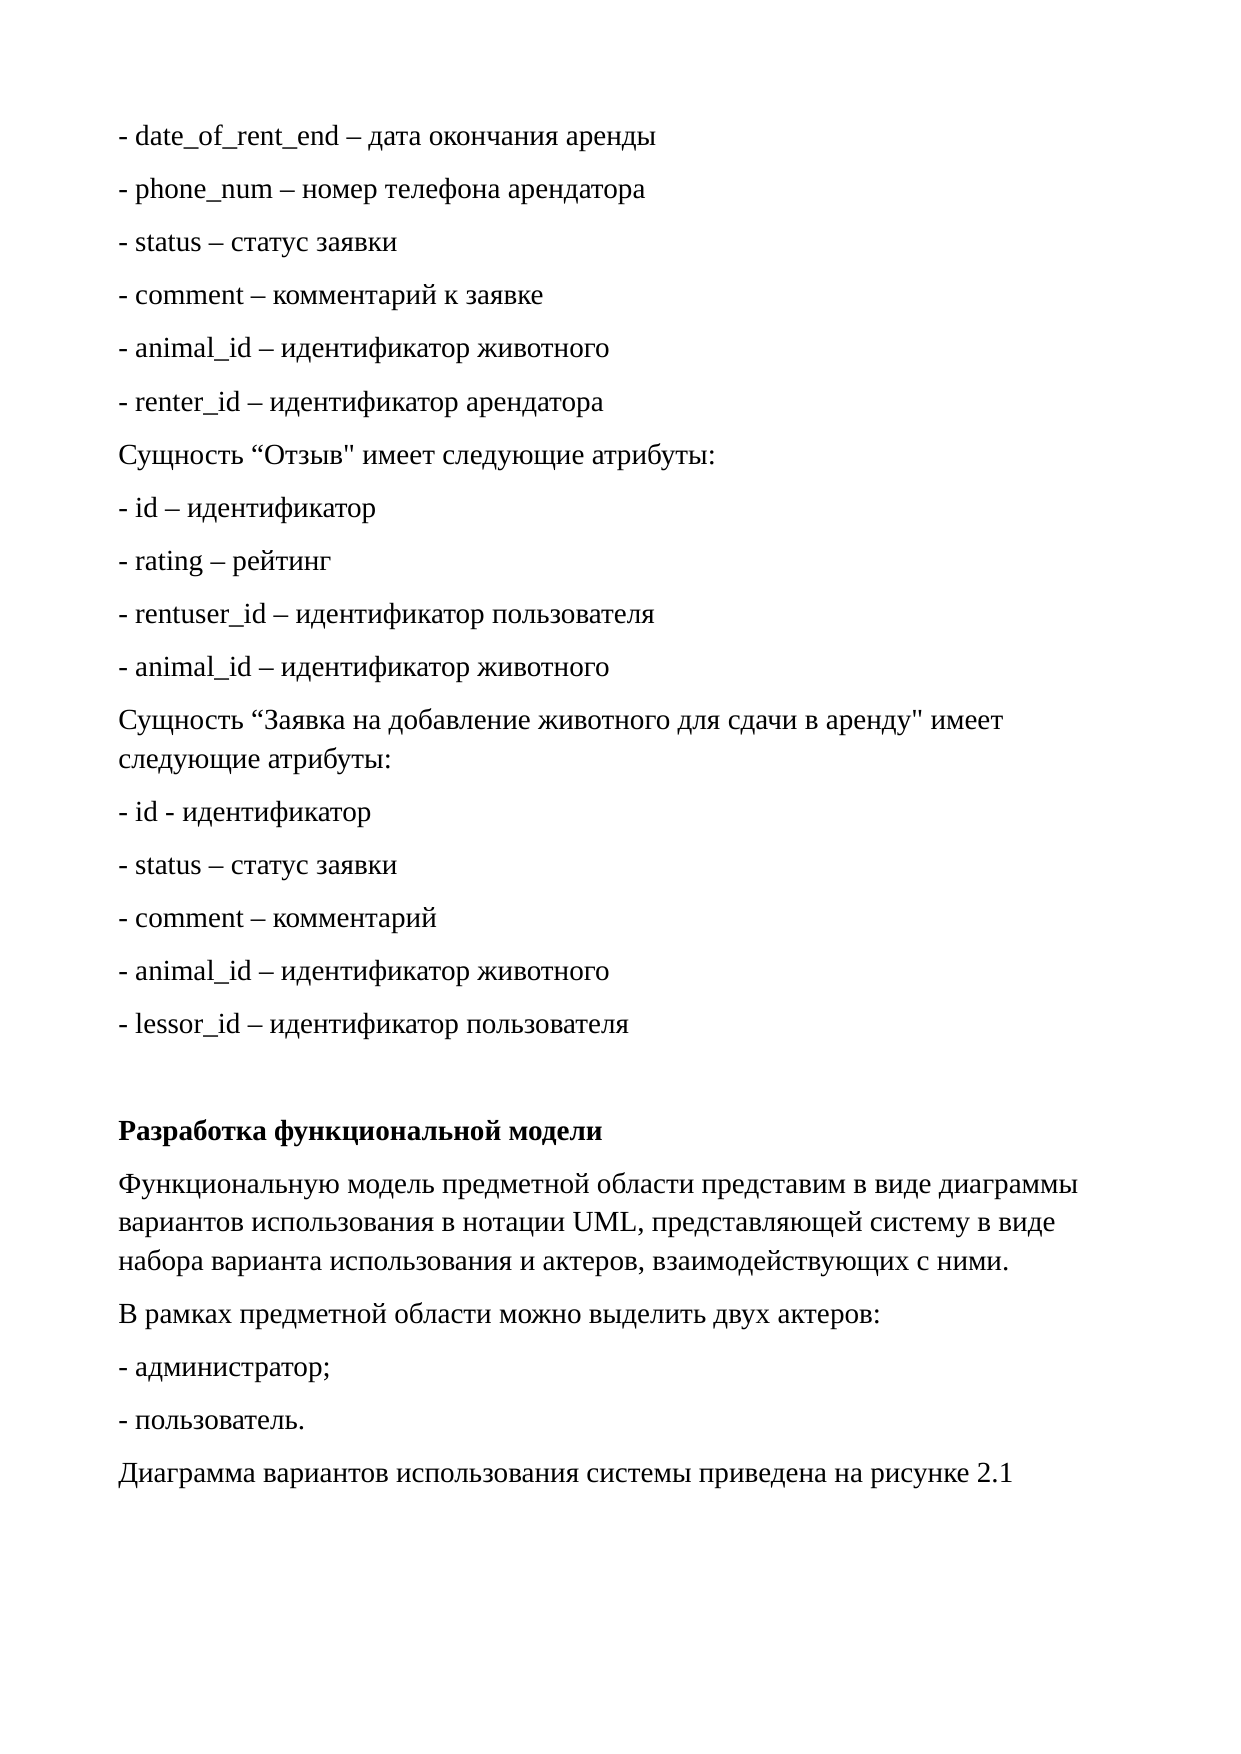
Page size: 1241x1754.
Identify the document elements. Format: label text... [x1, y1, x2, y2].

text Сущность “Отзыв" имеет следующие атрибуты: [118, 437, 1122, 470]
text Разработка функциональной модели [118, 1113, 1122, 1146]
text - comment – комментарий к заявке [118, 277, 1122, 311]
text - id - идентификатор [118, 794, 1122, 828]
text - status – статус заявки [118, 224, 1122, 258]
text - id – идентификатор [118, 490, 1122, 523]
text Диаграмма вариантов использования системы приведена на рисунке 2.1 [118, 1456, 1122, 1489]
text - renter_id – идентификатор арендатора [118, 384, 1122, 417]
text - status – статус заявки [118, 847, 1122, 881]
text Сущность “Заявка на добавление животного для сдачи в аренду" имеет следующие атрибуты: [118, 702, 1122, 774]
text Функциональную модель предметной области представим в виде диаграммы вариантов использования в нотации UML, представляющей систему в виде набора варианта использования и актеров, взаимодействующих с ними. [118, 1166, 1122, 1277]
text - rating – рейтинг [118, 543, 1122, 577]
text - date_of_rent_end – дата окончания аренды [118, 118, 1122, 152]
text - animal_id – идентификатор животного [118, 953, 1122, 987]
text - пользователь. [118, 1402, 1122, 1436]
text - animal_id – идентификатор животного [118, 649, 1122, 683]
text - animal_id – идентификатор животного [118, 331, 1122, 364]
text - phone_num – номер телефона арендатора [118, 171, 1122, 205]
text - администратор; [118, 1349, 1122, 1383]
text В рамках предметной области можно выделить двух актеров: [118, 1296, 1122, 1330]
text - lessor_id – идентификатор пользователя [118, 1007, 1122, 1040]
text - rentuser_id – идентификатор пользователя [118, 596, 1122, 630]
text - comment – комментарий [118, 900, 1122, 934]
